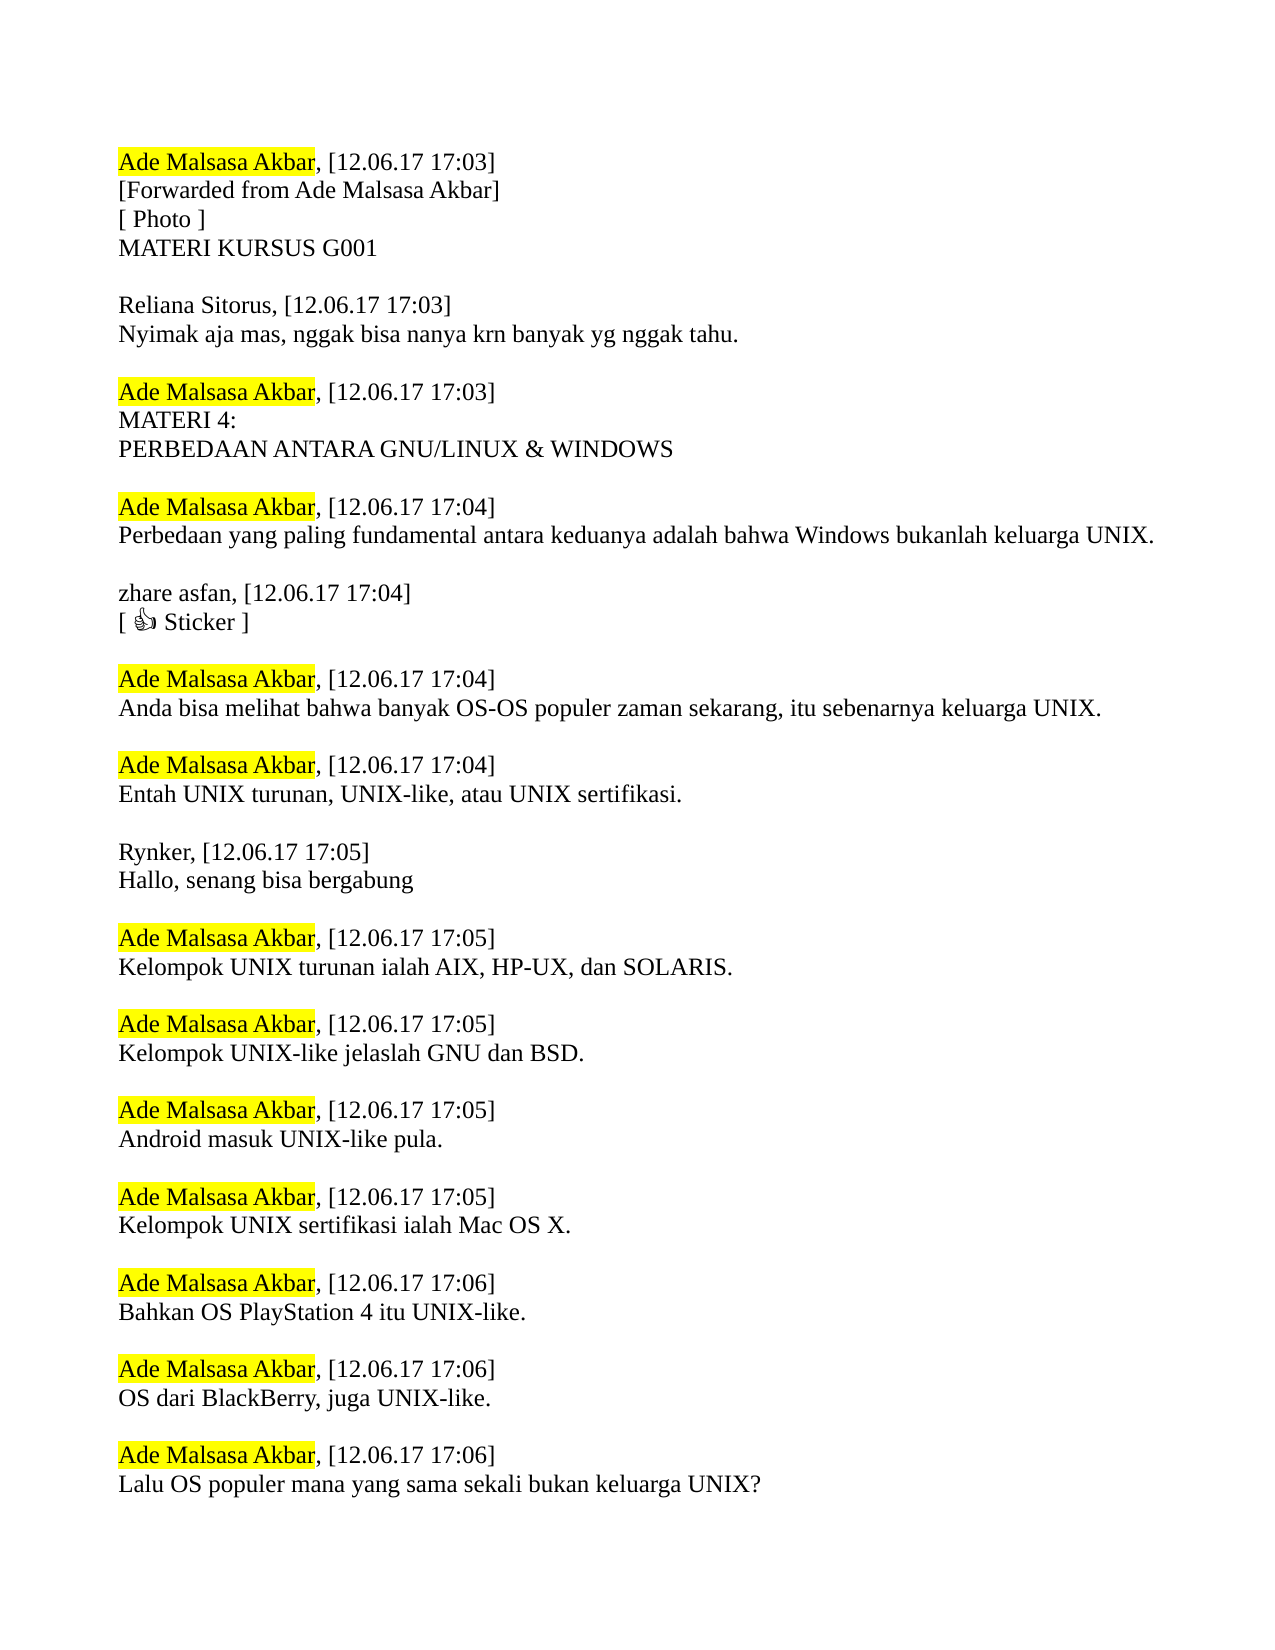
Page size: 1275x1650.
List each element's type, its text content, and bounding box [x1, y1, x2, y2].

text Kelompok UNIX turunan ialah AIX, HP-UX, dan SOLARIS. [118, 952, 1157, 981]
text Ade Malsasa Akbar, [12.06.17 17:04] [118, 492, 1157, 521]
text [ Photo ] [118, 204, 1157, 233]
text Ade Malsasa Akbar, [12.06.17 17:04] [118, 751, 1157, 779]
text [ 👍 Sticker ] [118, 607, 1157, 636]
text Entah UNIX turunan, UNIX-like, atau UNIX sertifikasi. [118, 779, 1157, 808]
text MATERI KURSUS G001 [118, 233, 1157, 262]
text [Forwarded from Ade Malsasa Akbar] [118, 176, 1157, 204]
text Ade Malsasa Akbar, [12.06.17 17:05] [118, 1096, 1157, 1124]
text Kelompok UNIX sertifikasi ialah Mac OS X. [118, 1211, 1157, 1239]
text OS dari BlackBerry, juga UNIX-like. [118, 1383, 1157, 1412]
text Ade Malsasa Akbar, [12.06.17 17:05] [118, 1182, 1157, 1211]
text Ade Malsasa Akbar, [12.06.17 17:05] [118, 1009, 1157, 1038]
text Ade Malsasa Akbar, [12.06.17 17:06] [118, 1354, 1157, 1383]
text Ade Malsasa Akbar, [12.06.17 17:03] [118, 147, 1157, 176]
text Kelompok UNIX-like jelaslah GNU dan BSD. [118, 1038, 1157, 1067]
text Ade Malsasa Akbar, [12.06.17 17:05] [118, 923, 1157, 952]
text Ade Malsasa Akbar, [12.06.17 17:04] [118, 664, 1157, 693]
text Ade Malsasa Akbar, [12.06.17 17:06] [118, 1268, 1157, 1297]
text Bahkan OS PlayStation 4 itu UNIX-like. [118, 1297, 1157, 1326]
text Android masuk UNIX-like pula. [118, 1124, 1157, 1153]
text Ade Malsasa Akbar, [12.06.17 17:03] [118, 377, 1157, 406]
text Hallo, senang bisa bergabung [118, 866, 1157, 894]
text PERBEDAAN ANTARA GNU/LINUX & WINDOWS [118, 434, 1157, 463]
text Reliana Sitorus, [12.06.17 17:03] [118, 291, 1157, 319]
text MATERI 4: [118, 406, 1157, 434]
text Lalu OS populer mana yang sama sekali bukan keluarga UNIX? [118, 1469, 1157, 1498]
text Rynker, [12.06.17 17:05] [118, 837, 1157, 866]
text Nyimak aja mas, nggak bisa nanya krn banyak yg nggak tahu. [118, 319, 1157, 348]
text Anda bisa melihat bahwa banyak OS-OS populer zaman sekarang, itu sebenarnya keluarga UNIX. [118, 693, 1157, 722]
text Perbedaan yang paling fundamental antara keduanya adalah bahwa Windows bukanlah keluarga UNIX. [118, 521, 1157, 549]
text Ade Malsasa Akbar, [12.06.17 17:06] [118, 1441, 1157, 1469]
text zhare asfan, [12.06.17 17:04] [118, 578, 1157, 607]
